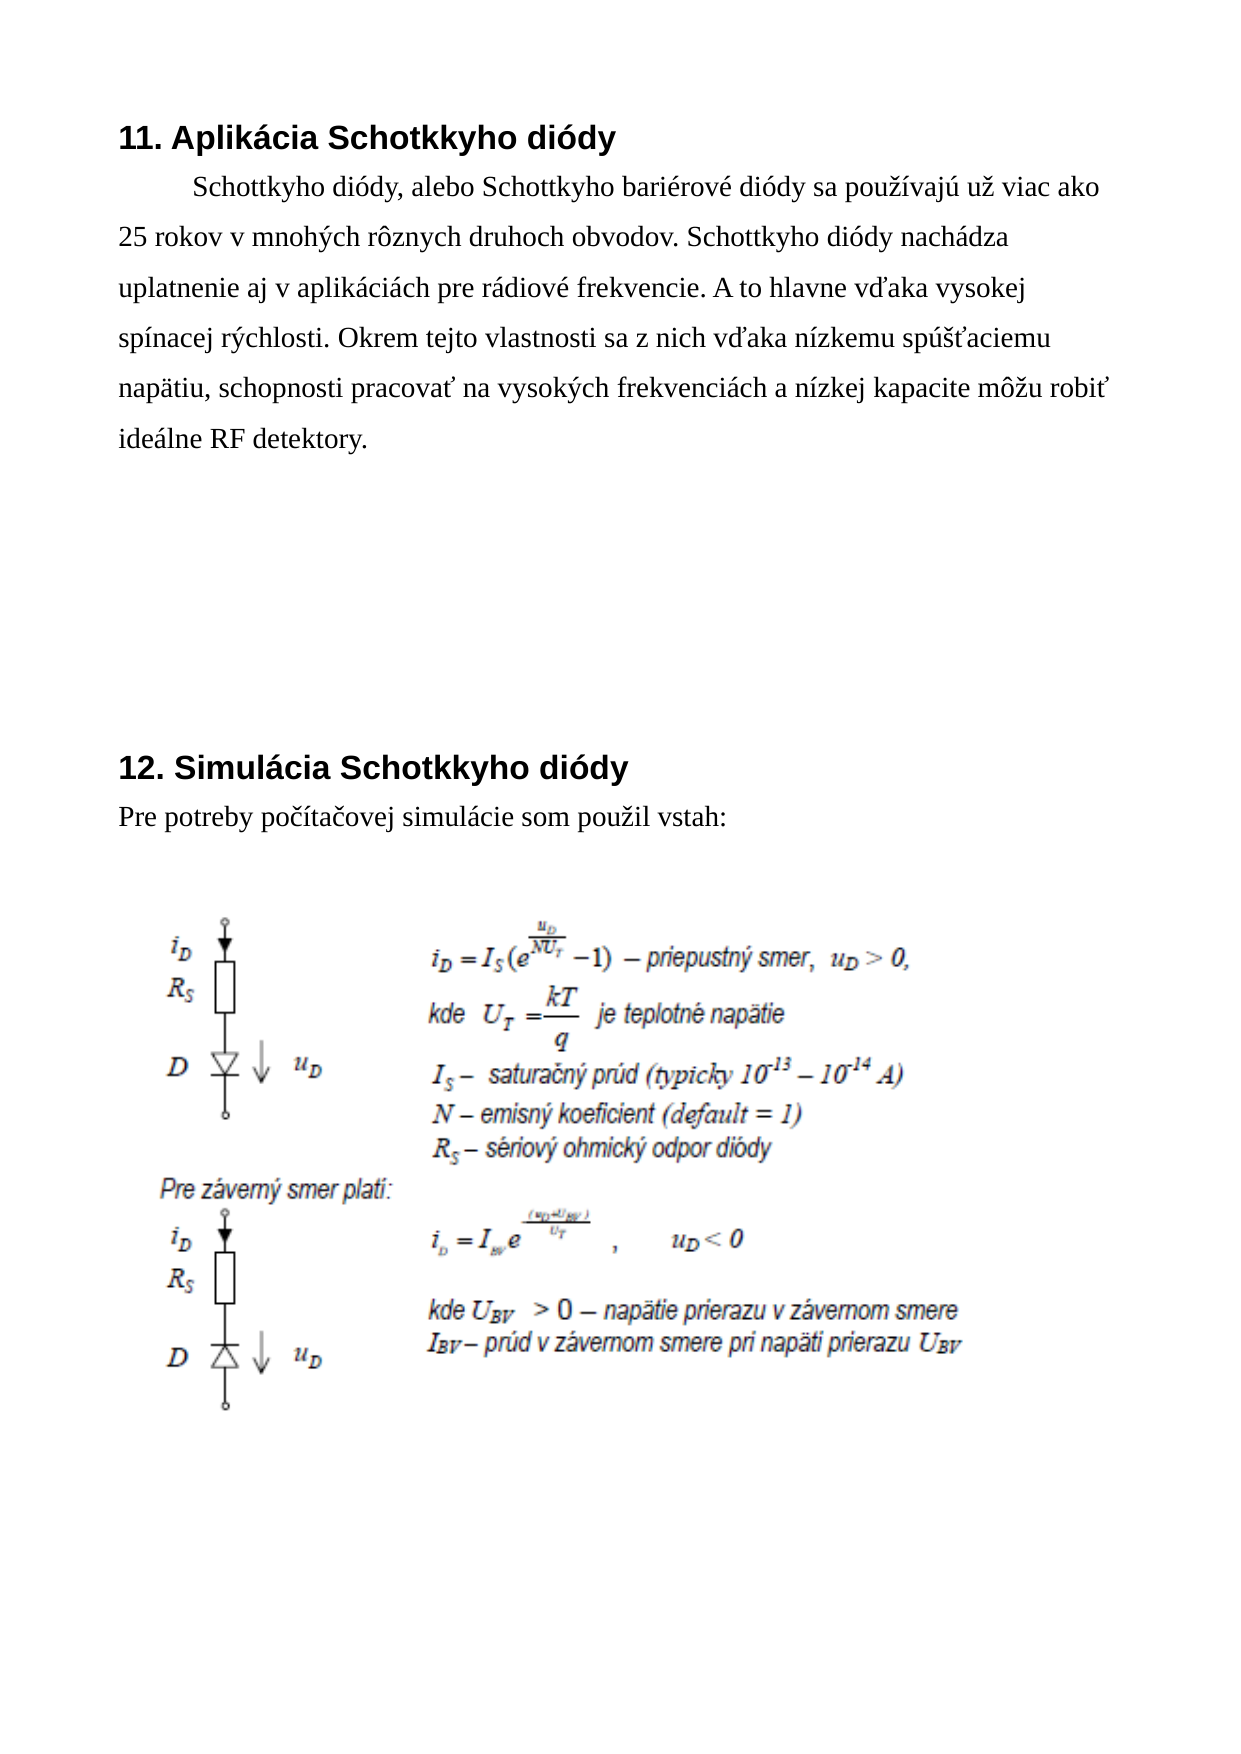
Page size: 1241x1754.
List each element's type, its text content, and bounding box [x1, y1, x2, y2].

subtitle 12. Simulácia Schotkkyho diódy [118, 748, 1122, 786]
text Schottkyho diódy, alebo Schottkyho bariérové diódy sa používajú už viac ako 25 rokov v mnohých rôznych druhoch obvodov. Schottkyho diódy nachádza uplatnenie aj v aplikáciách pre rádiové frekvencie. A to hlavne vďaka vysokej spínacej rýchlosti. Okrem tejto vlastnosti sa z nich vďaka nízkemu spúšťaciemu napätiu, schopnosti pracovať na vysokých frekvenciách a nízkej kapacite môžu robiť ideálne RF detektory. [118, 169, 1122, 454]
text Pre potreby počítačovej simulácie som použil vstah: [118, 799, 1122, 832]
picture [138, 899, 1102, 1420]
subtitle 11. Aplikácia Schotkkyho diódy [118, 118, 1122, 157]
